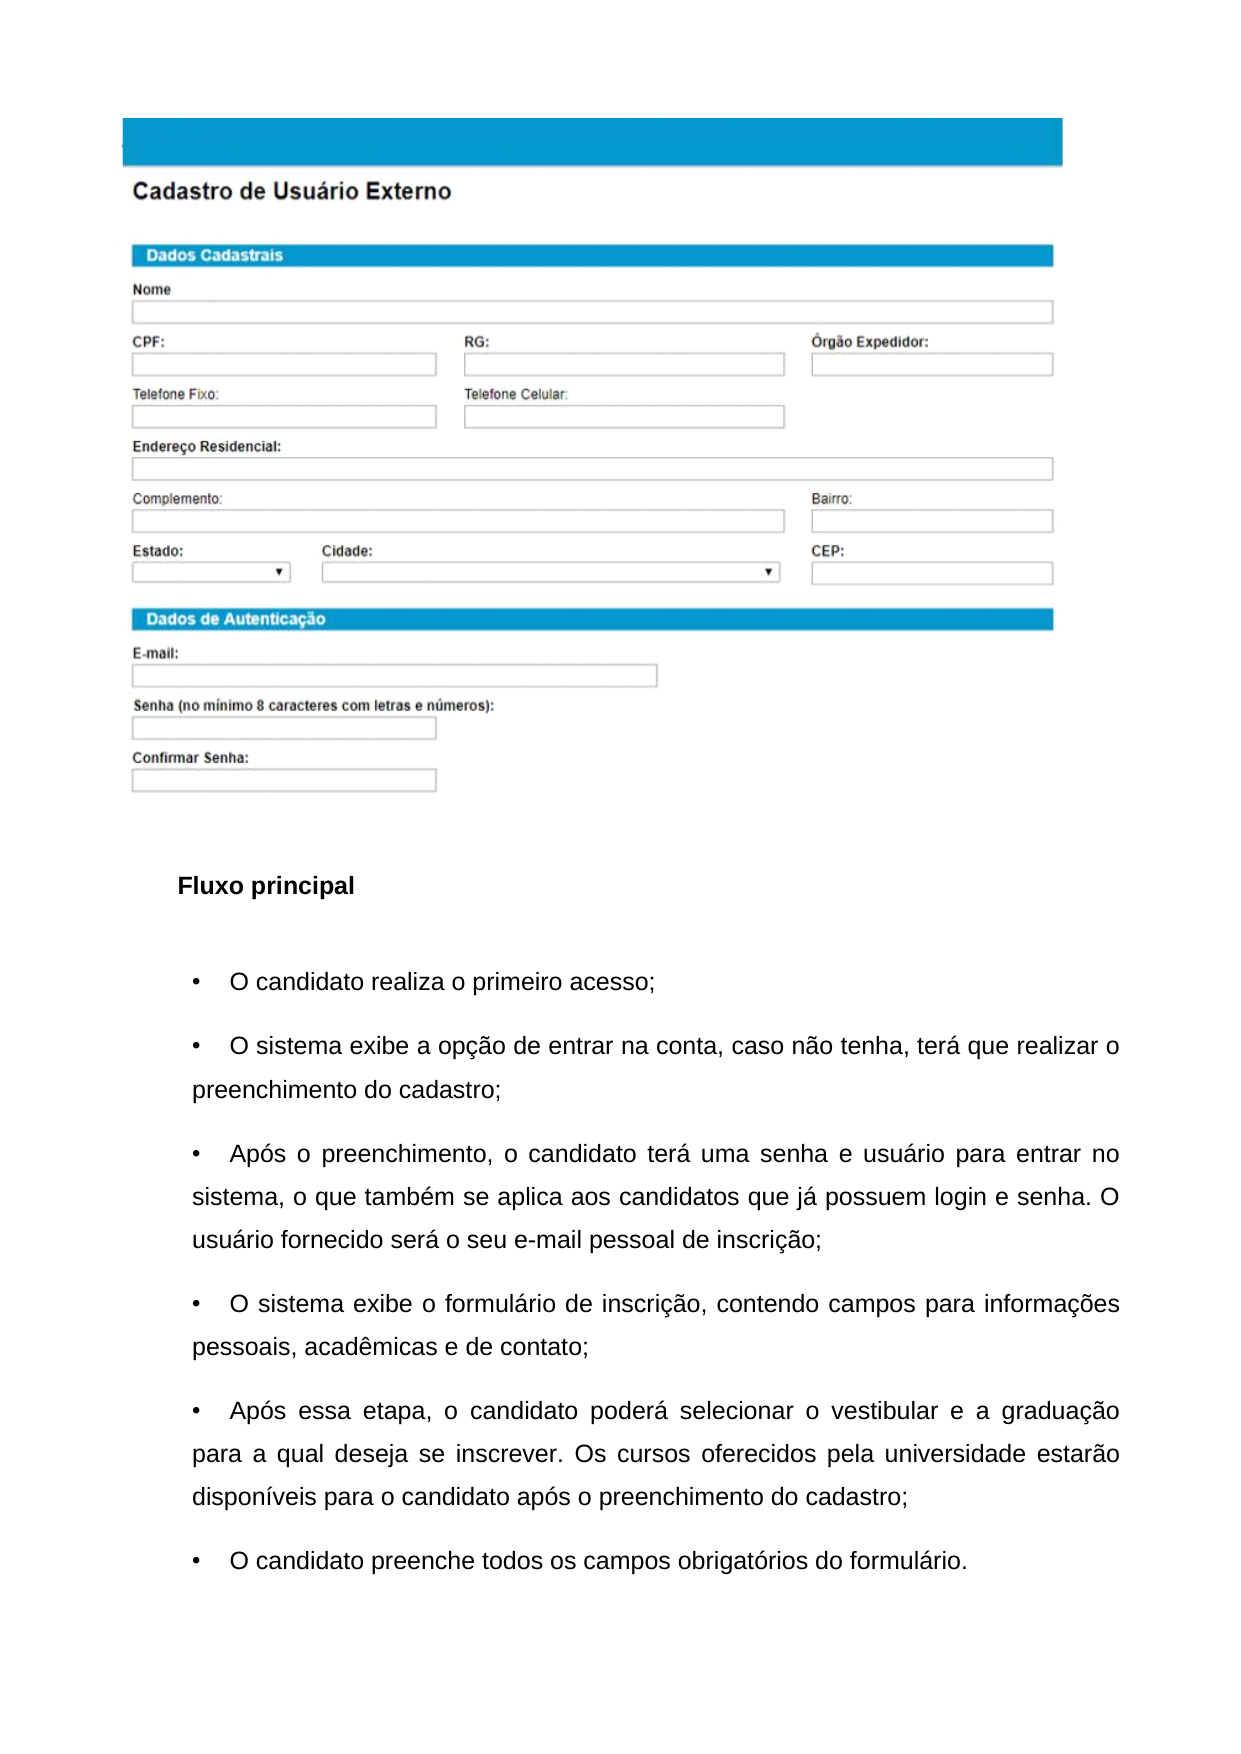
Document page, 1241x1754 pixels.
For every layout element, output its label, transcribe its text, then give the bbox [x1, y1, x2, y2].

list O candidato preenche todos os campos obrigatórios do formulário. [154, 1546, 1122, 1575]
list Após essa etapa, o candidato poderá selecionar o vestibular e a graduação para a qual deseja se inscrever. Os cursos oferecidos pela universidade estarão disponíveis para o candidato após o preenchimento do cadastro; [154, 1396, 1122, 1511]
text Fluxo principal [177, 871, 1122, 900]
list O candidato realiza o primeiro acesso; [154, 967, 1122, 996]
list Após o preenchimento, o candidato terá uma senha e usuário para entrar no sistema, o que também se aplica aos candidatos que já possuem login e senha. O usuário fornecido será o seu e-mail pessoal de inscrição; [154, 1138, 1122, 1254]
list O sistema exibe a opção de entrar na conta, caso não tenha, terá que realizar o preenchimento do cadastro; [154, 1031, 1122, 1103]
list O sistema exibe o formulário de inscrição, contendo campos para informações pessoais, acadêmicas e de contato; [154, 1289, 1122, 1361]
